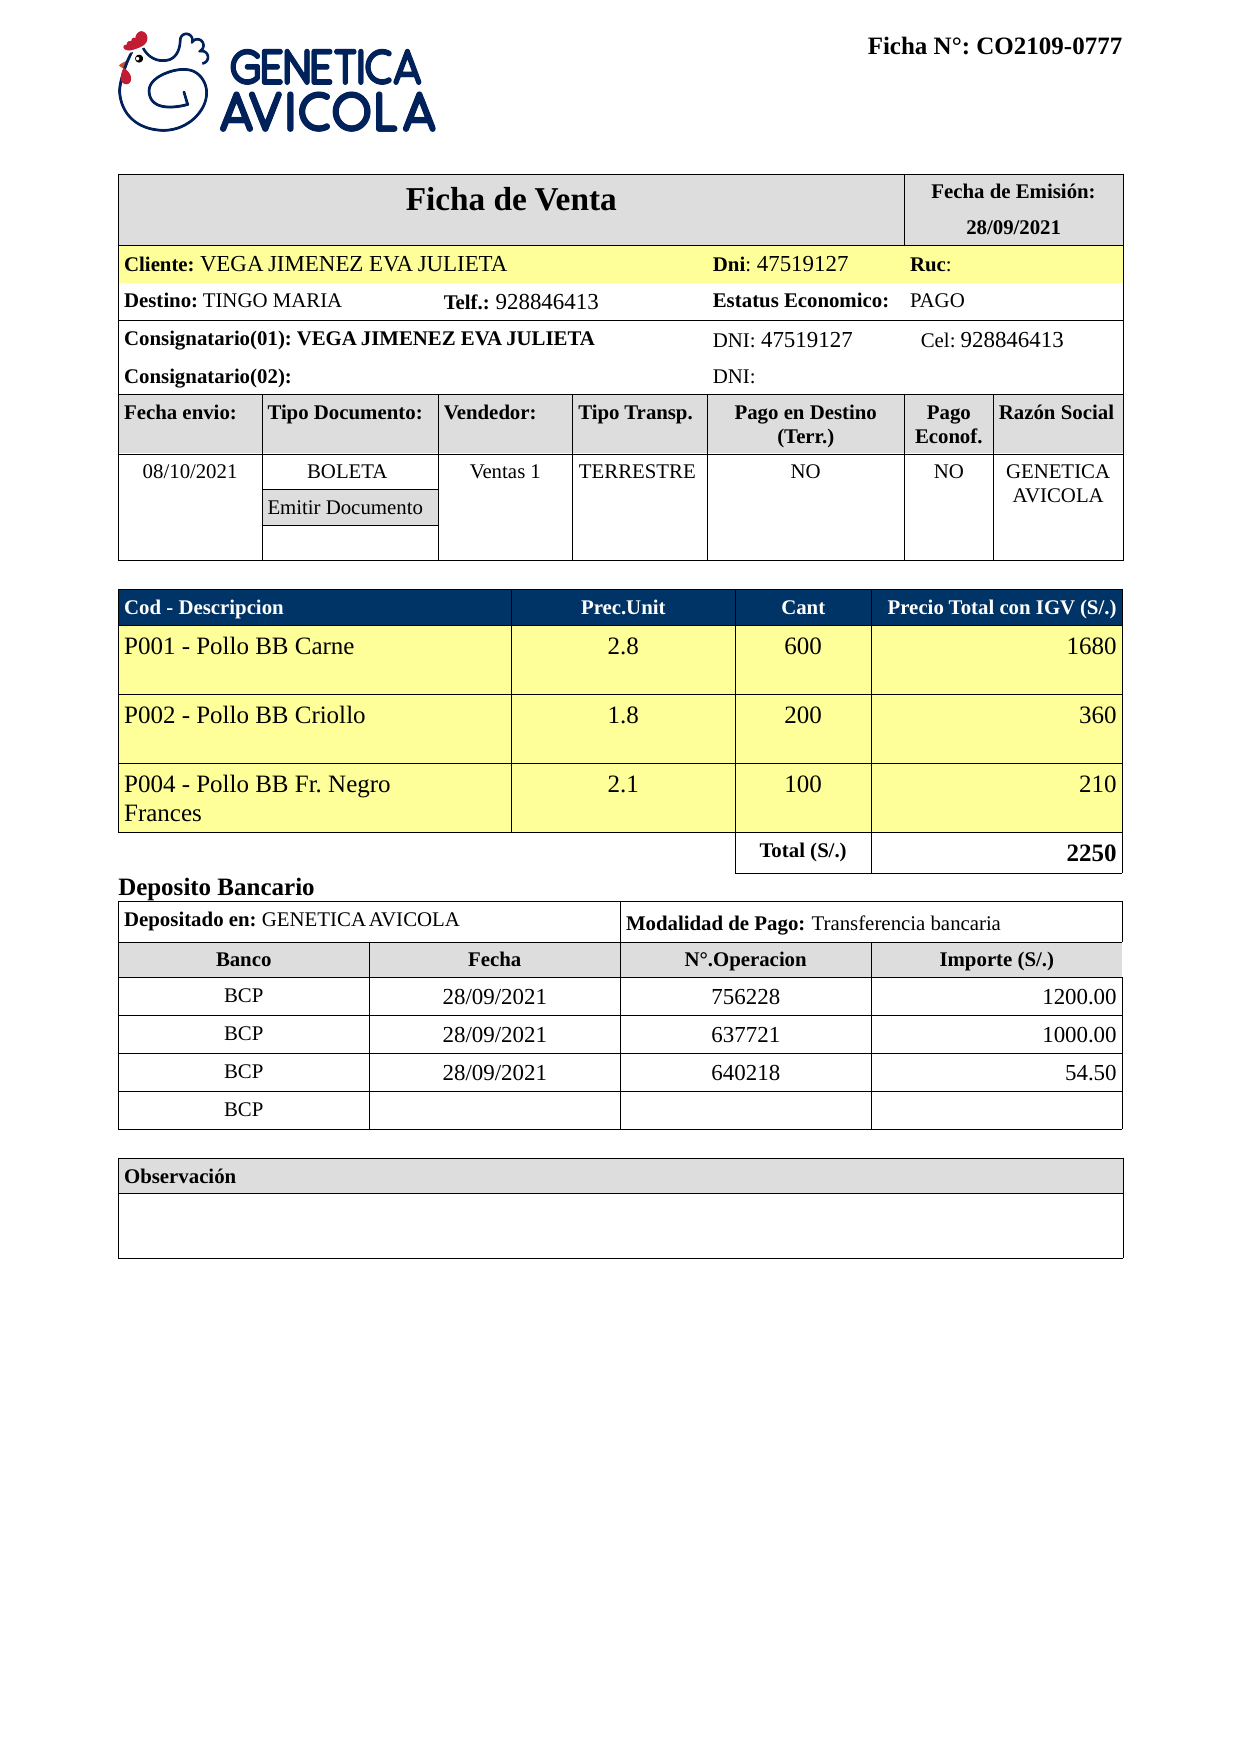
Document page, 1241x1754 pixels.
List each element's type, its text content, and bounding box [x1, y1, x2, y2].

table_cell Ruc: [904, 246, 1123, 283]
table_cell Importe (S/.) [872, 943, 1122, 977]
table_cell Cel: 928846413 [915, 321, 1123, 358]
table_header Modalidad de Pago: Transferencia bancaria [621, 902, 1122, 942]
table_cell [511, 833, 735, 872]
table_cell DNI: [707, 358, 1123, 394]
table_cell [119, 1194, 1123, 1258]
table_cell P001 - Pollo BB Carne [119, 626, 511, 694]
table_cell 28/09/2021 [370, 1054, 620, 1091]
table_cell 1.8 [512, 695, 735, 763]
table_cell 1200.00 [872, 978, 1122, 1015]
table_cell Pago Econof. [905, 395, 993, 453]
table_header Fecha de Emisión: [905, 175, 1123, 209]
table_cell Emitir Documento [263, 490, 438, 525]
table_cell P002 - Pollo BB Criollo [119, 695, 511, 763]
table_cell Total (S/.) [736, 833, 871, 872]
text Deposito Bancario [118, 872, 1122, 901]
table_header Observación [119, 1159, 1123, 1193]
table_cell NO [708, 455, 904, 560]
table_cell Destino: TINGO MARIA [119, 283, 438, 320]
table_cell 2250 [872, 833, 1122, 872]
table_cell TERRESTRE [573, 455, 707, 560]
table_cell 637721 [621, 1016, 871, 1053]
table_cell [118, 833, 511, 872]
table_header Ficha de Venta [119, 175, 904, 245]
table_cell 600 [736, 626, 871, 694]
table_cell 200 [736, 695, 871, 763]
table_cell PAGO [904, 283, 1123, 320]
table_cell 28/09/2021 [905, 209, 1123, 245]
table_cell Estatus Economico: [707, 283, 904, 320]
table_cell Consignatario(02): [119, 358, 707, 394]
table_cell [872, 1092, 1122, 1129]
table_cell BCP [119, 1054, 369, 1091]
table_cell 1680 [872, 626, 1122, 694]
table_cell 28/09/2021 [370, 1016, 620, 1053]
table_cell 08/10/2021 [119, 455, 262, 560]
table_cell GENETICA AVICOLA [994, 455, 1123, 560]
table_cell Tipo Documento: [263, 395, 438, 453]
table_cell Razón Social [994, 395, 1123, 453]
table_cell Fecha [370, 943, 620, 977]
table_cell BOLETA [263, 455, 438, 489]
table_cell Pago en Destino (Terr.) [708, 395, 904, 453]
table_cell Ventas 1 [439, 455, 572, 560]
table_cell Consignatario(01): VEGA JIMENEZ EVA JULIETA [119, 321, 707, 358]
table_cell 640218 [621, 1054, 871, 1091]
table_cell BCP [119, 1092, 369, 1129]
table_cell BCP [119, 1016, 369, 1053]
table_cell NO [905, 455, 993, 560]
table_cell 360 [872, 695, 1122, 763]
table_cell 1000.00 [872, 1016, 1122, 1053]
table_cell 100 [736, 764, 871, 832]
table_cell [370, 1092, 620, 1129]
table_header Prec.Unit [512, 590, 735, 625]
table_cell Banco [119, 943, 369, 977]
table_cell [621, 1092, 871, 1129]
table_cell Vendedor: [439, 395, 572, 453]
table_cell 756228 [621, 978, 871, 1015]
table_header Depositado en: GENETICA AVICOLA [119, 902, 620, 942]
table_cell 2.1 [512, 764, 735, 832]
table_header Cod - Descripcion [119, 590, 511, 625]
table_cell Tipo Transp. [573, 395, 707, 453]
table_cell Fecha envio: [119, 395, 262, 453]
table_header Cant [736, 590, 871, 625]
table_cell P004 - Pollo BB Fr. Negro Frances [119, 764, 511, 832]
table_cell 210 [872, 764, 1122, 832]
table_cell BCP [119, 978, 369, 1015]
table_cell 28/09/2021 [370, 978, 620, 1015]
table_cell 54.50 [872, 1054, 1122, 1091]
table_cell DNI: 47519127 [707, 321, 915, 358]
table_cell Cliente: VEGA JIMENEZ EVA JULIETA [119, 246, 707, 283]
table_cell N°.Operacion [621, 943, 871, 977]
table_cell Telf.: 928846413 [438, 283, 707, 320]
table_cell [263, 526, 438, 560]
table_cell Dni: 47519127 [707, 246, 904, 283]
table_cell 2.8 [512, 626, 735, 694]
picture [118, 31, 436, 132]
table_header Precio Total con IGV (S/.) [872, 590, 1122, 625]
